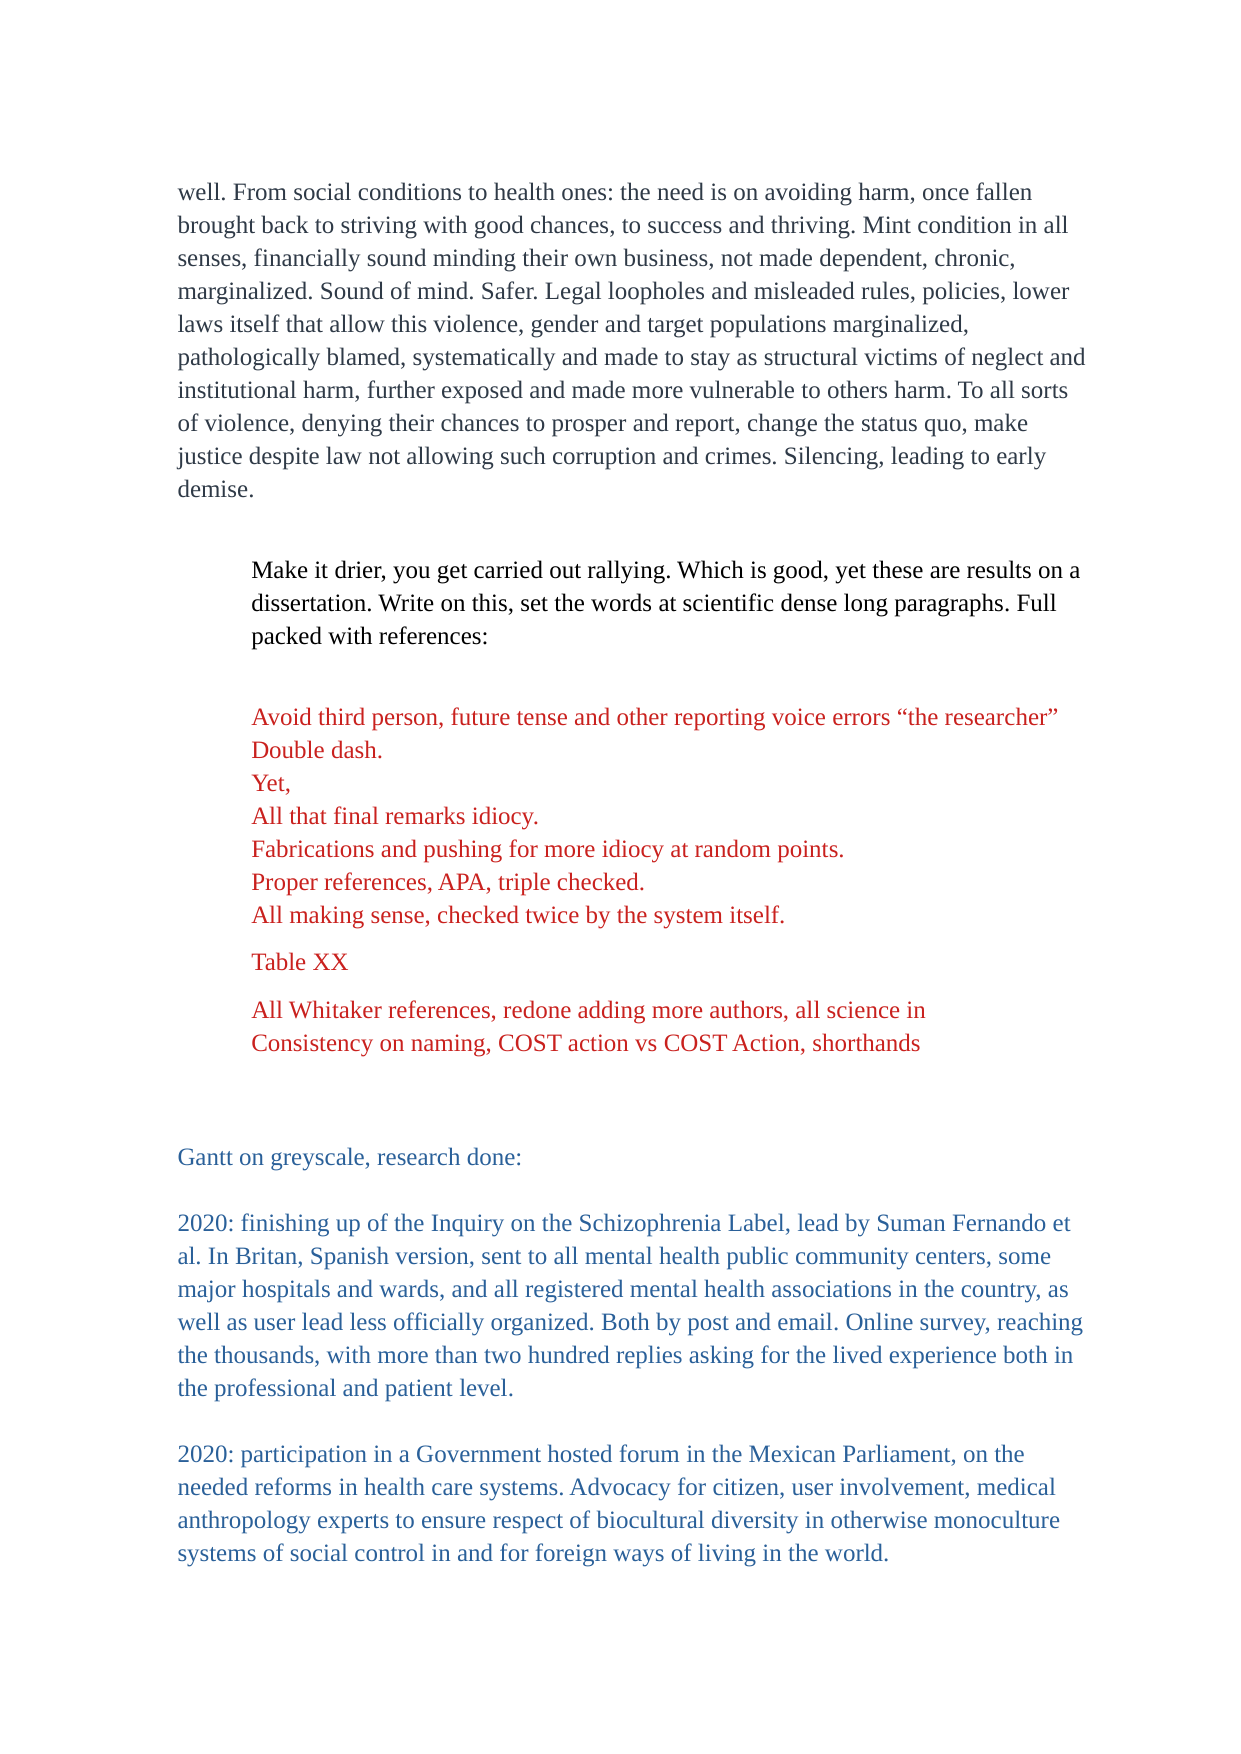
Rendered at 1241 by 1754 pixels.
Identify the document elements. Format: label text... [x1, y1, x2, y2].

text well. From social conditions to health ones: the need is on avoiding harm, once fallen brought back to striving with good chances, to success and thriving. Mint condition in all senses, financially sound minding their own business, not made dependent, chronic, marginalized. Sound of mind. Safer. Legal loopholes and misleaded rules, policies, lower laws itself that allow this violence, gender and target populations marginalized, pathologically blamed, systematically and made to stay as structural victims of neglect and institutional harm, further exposed and made more vulnerable to others harm. To all sorts of violence, denying their chances to prosper and report, change the status quo, make justice despite law not allowing such corruption and crimes. Silencing, leading to early demise. [177, 177, 1093, 503]
text All Whitaker references, redone adding more authors, all science in Consistency on naming, COST action vs COST Action, shorthands [251, 995, 1093, 1123]
text Avoid third person, future tense and other reporting voice errors “the researcher” Double dash. Yet, All that final remarks idiocy. Fabrications and pushing for more idiocy at random points. Proper references, APA, triple checked. All making sense, checked twice by the system itself. [251, 669, 1093, 928]
text Gantt on greyscale, research done: 2020: finishing up of the Inquiry on the Schizophrenia Label, lead by Suman Fernando et al. In Britan, Spanish version, sent to all mental health public community centers, some major hospitals and wards, and all registered mental health associations in the country, as well as user lead less officially organized. Both by post and email. Online survey, reaching the thousands, with more than two hundred replies asking for the lived experience both in the professional and patient level. 2020: participation in a Government hosted forum in the Mexican Parliament, on the needed reforms in health care systems. Advocacy for citizen, user involvement, medical anthropology experts to ensure respect of biocultural diversity in otherwise monoculture systems of social control in and for foreign ways of living in the world. [177, 1142, 1093, 1567]
text Make it drier, you get carried out rallying. Which is good, yet these are results on a dissertation. Write on this, set the words at scientific dense long paragraphs. Full packed with references: [251, 522, 1093, 650]
text Table XX [251, 947, 1093, 976]
